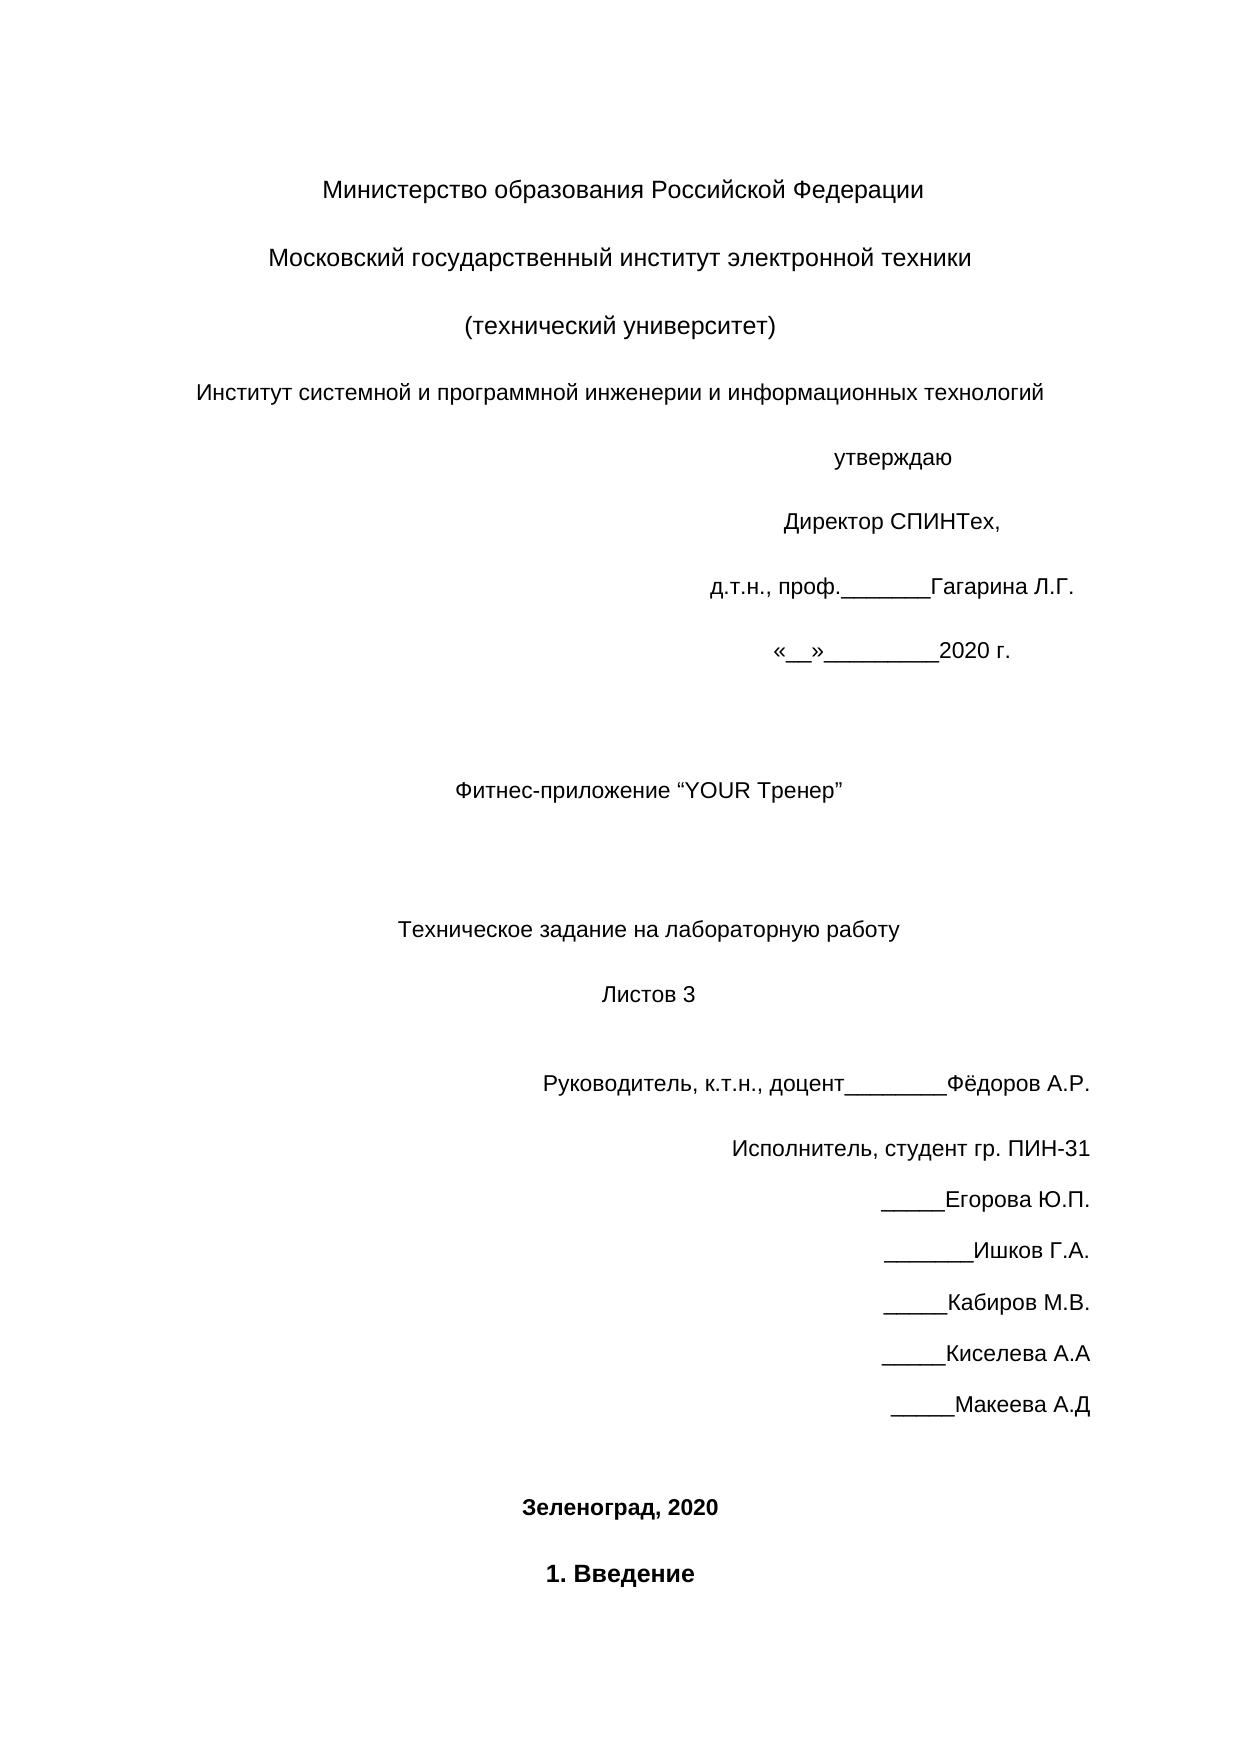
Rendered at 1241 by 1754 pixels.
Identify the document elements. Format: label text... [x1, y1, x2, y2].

text _____Киселева А.А [150, 1340, 1090, 1366]
text утверждаю [696, 444, 1090, 470]
text Техническое задание на лабораторную работу [207, 916, 1090, 943]
text Московский государственный институт электронной техники [150, 243, 1090, 272]
text «__»_________2020 г. [694, 637, 1090, 664]
text Фитнес-приложение “YOUR Тренер” [207, 777, 1090, 803]
text д.т.н., проф._______Гагарина Л.Г. [694, 573, 1090, 599]
text Зеленоград, 2020 [150, 1494, 1090, 1521]
text 1. Введение [150, 1559, 1090, 1587]
text Исполнитель, студент гр. ПИН-31 [150, 1135, 1090, 1161]
text Министерство образования Российской Федерации [150, 175, 1090, 204]
text Директор СПИНТех, [694, 508, 1090, 535]
text Институт системной и программной инженерии и информационных технологий [150, 379, 1090, 406]
text _____Макеева А.Д [150, 1391, 1090, 1418]
text Руководитель, к.т.н., доцент________Фёдоров А.Р. [150, 1070, 1090, 1097]
text (технический университет) [150, 311, 1090, 340]
text _____Егорова Ю.П. [150, 1186, 1090, 1212]
text _______Ишков Г.А. [150, 1237, 1090, 1264]
text _____Кабиров М.В. [150, 1289, 1090, 1315]
text Листов 3 [207, 981, 1090, 1007]
